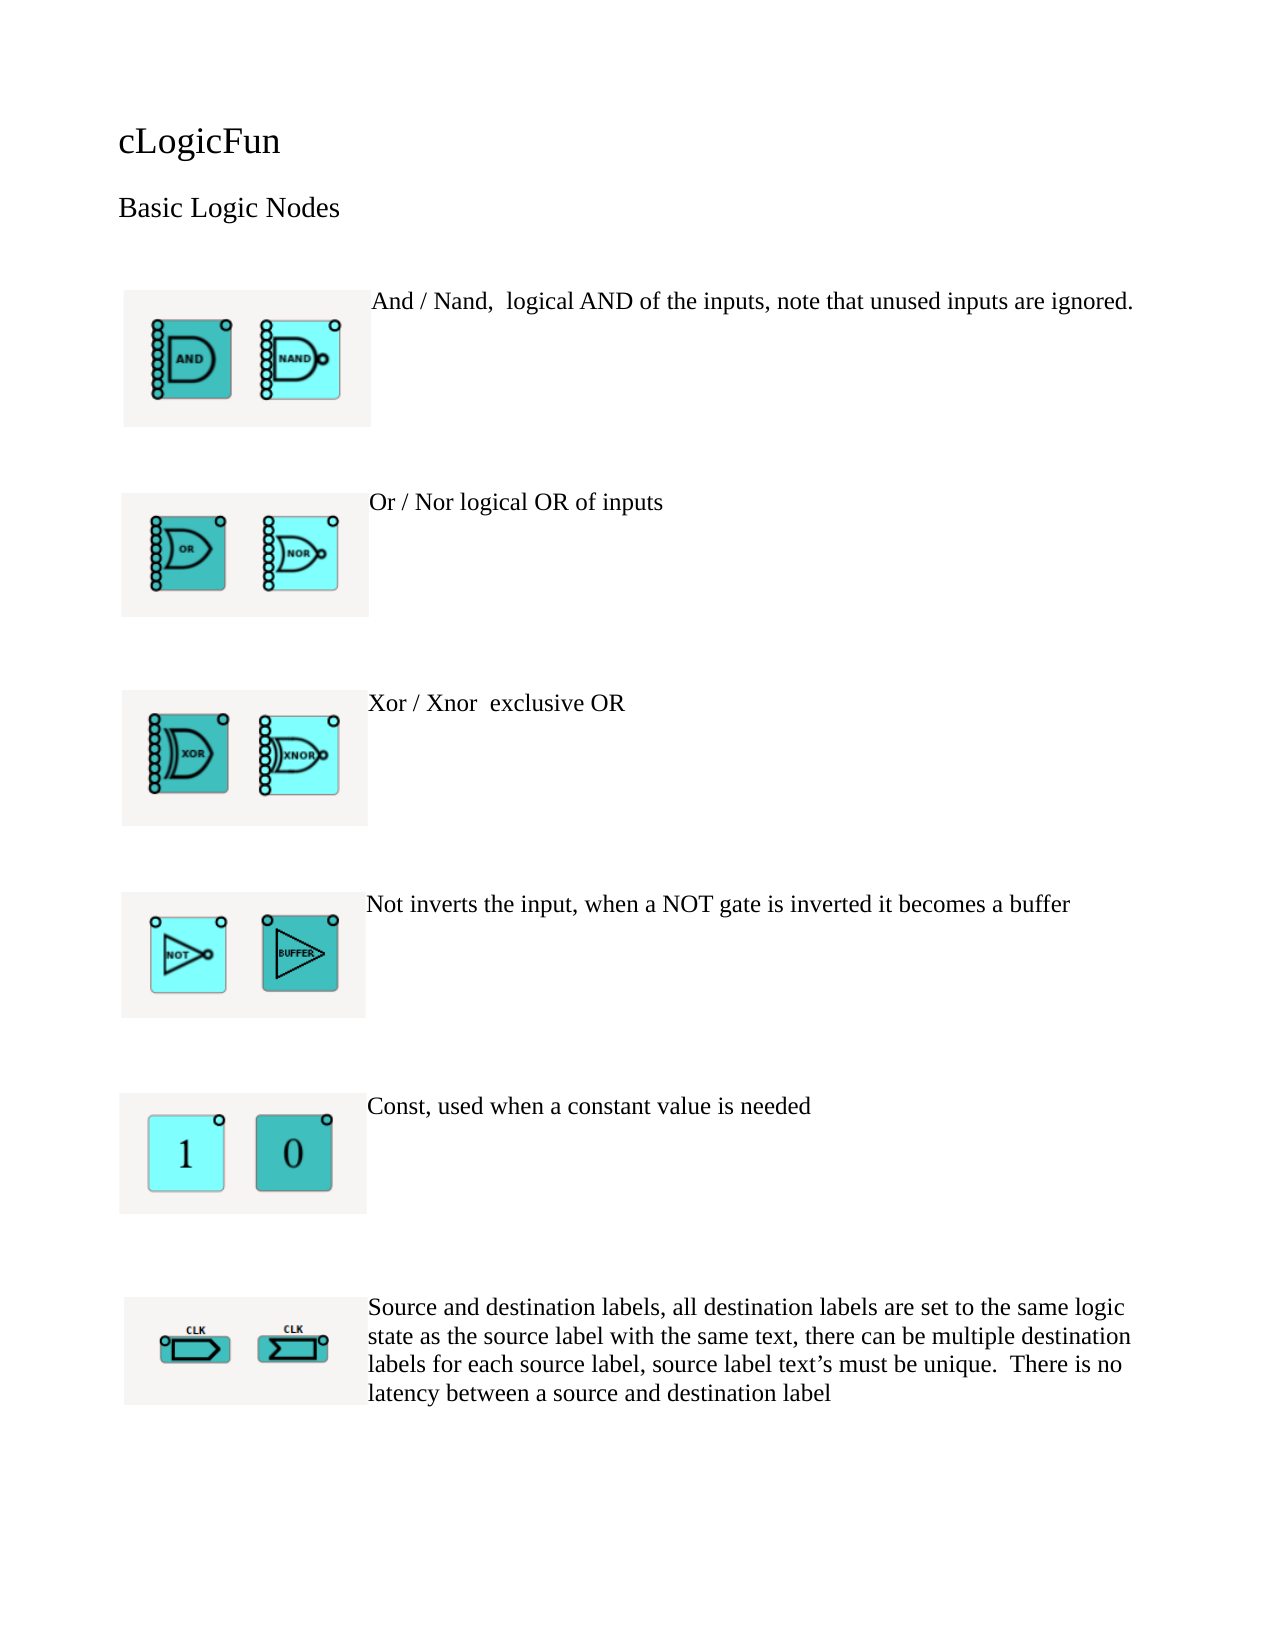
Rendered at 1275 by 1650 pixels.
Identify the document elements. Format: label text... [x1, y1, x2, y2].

picture [121, 892, 366, 1018]
text Const, used when a constant value is needed [118, 1091, 1157, 1119]
picture [121, 493, 369, 617]
picture [123, 290, 371, 427]
text Not inverts the input, when a NOT gate is inverted it becomes a buffer [118, 889, 1157, 918]
text Basic Logic Nodes [118, 190, 1157, 223]
picture [123, 1297, 368, 1405]
picture [121, 690, 368, 826]
text Xor / Xnor exclusive OR [118, 688, 1157, 717]
text cLogicFun [118, 118, 1157, 161]
text Source and destination labels, all destination labels are set to the same logic state as the source label with the same text, there can be multiple destination labels for each source label, source label text’s must be unique. There is no latency between a source and destination label [118, 1292, 1157, 1407]
text Or / Nor logical OR of inputs [118, 487, 1157, 516]
picture [119, 1093, 367, 1214]
text And / Nand, logical AND of the inputs, note that unused inputs are ignored. [118, 286, 1157, 314]
